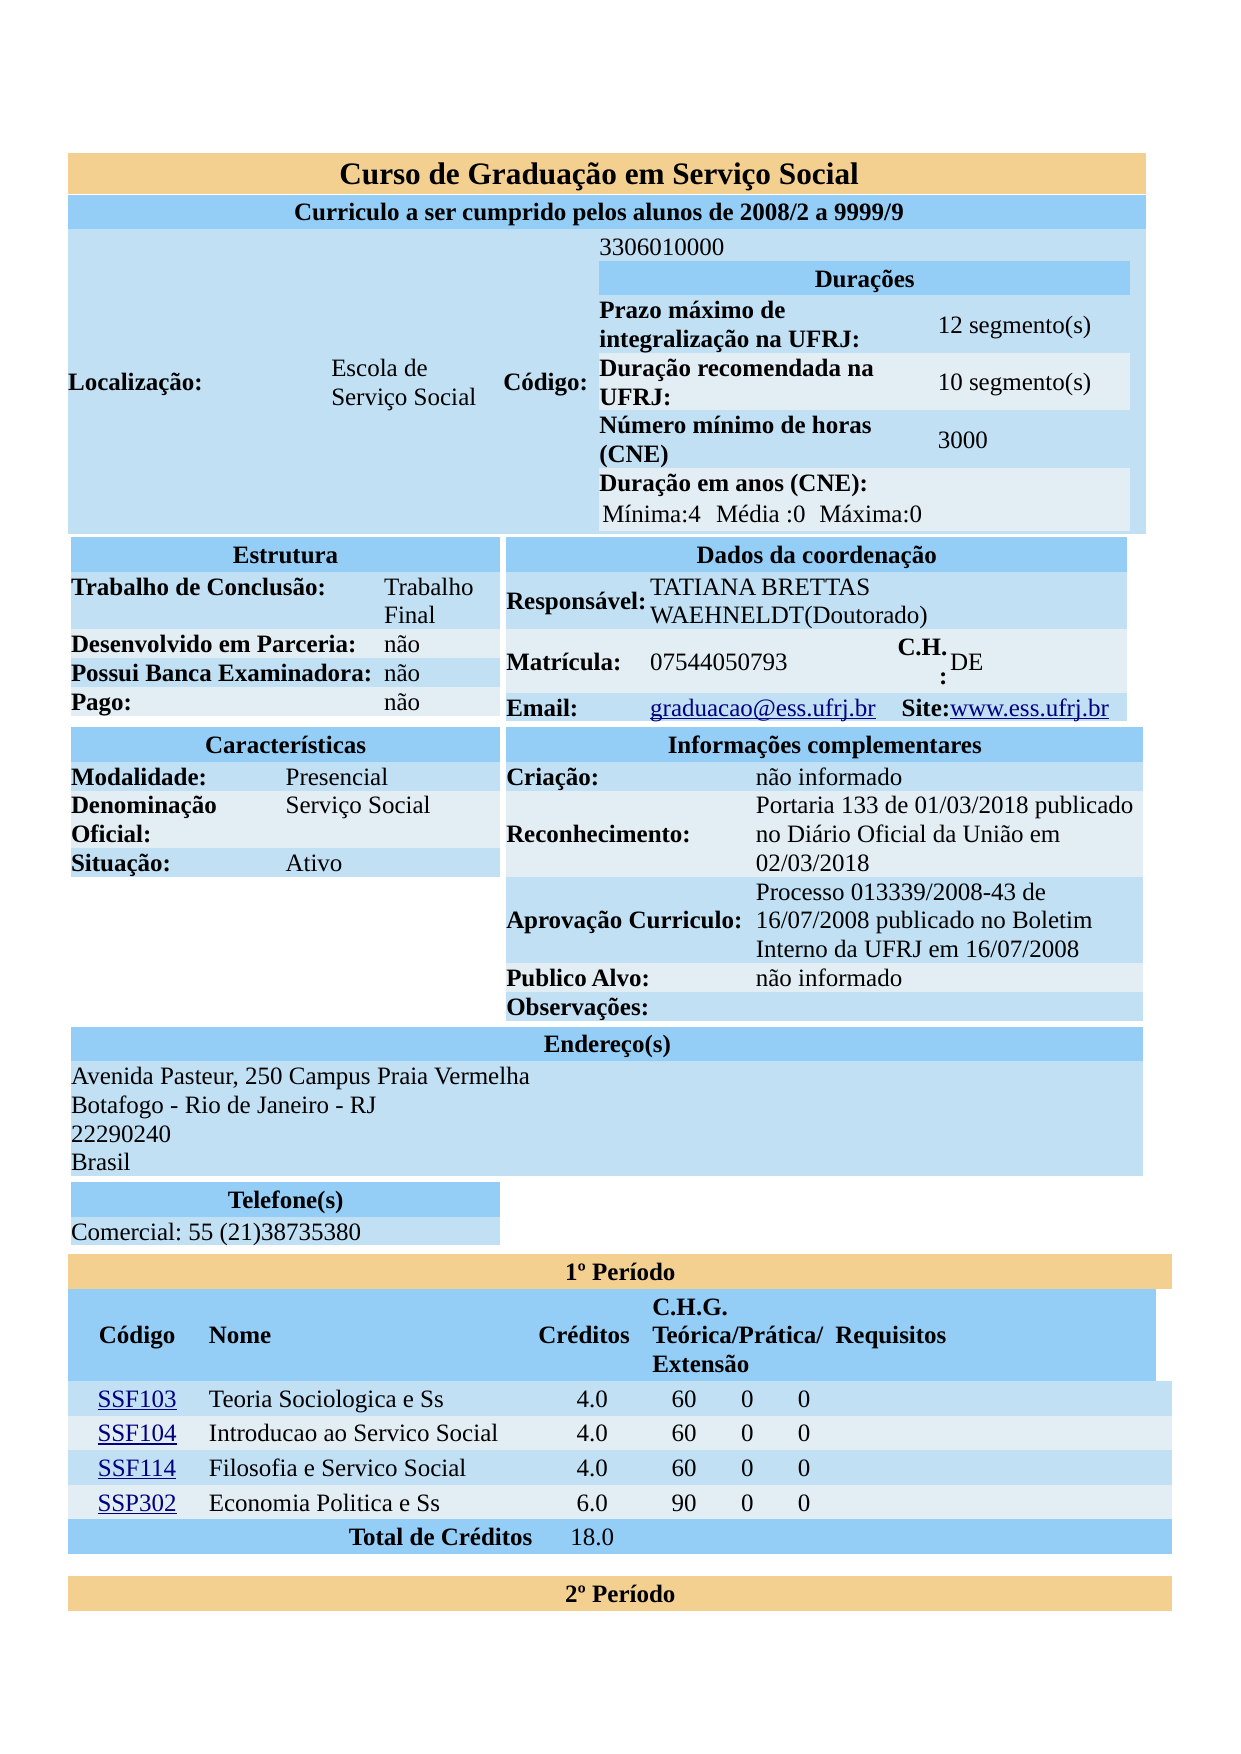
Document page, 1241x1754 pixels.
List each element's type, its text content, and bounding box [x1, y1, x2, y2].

table_cell DE [950, 629, 1127, 693]
table_cell Comercial: [71, 1217, 188, 1245]
table_cell Nome [206, 1289, 535, 1381]
table_cell 07544050793 [650, 629, 889, 693]
table_cell 18.0 [535, 1519, 649, 1554]
table_cell [62, 1571, 1178, 1617]
table_cell [832, 1450, 1156, 1485]
table_header Média :0 [713, 497, 816, 531]
table_cell 4.0 [535, 1381, 649, 1416]
table_cell 90 [649, 1485, 719, 1519]
table_cell Pago: [71, 687, 384, 716]
table_cell Serviço Social [285, 791, 500, 848]
table_header Máxima:0 [816, 497, 938, 531]
table_cell Observações: [506, 992, 756, 1021]
table_cell 55 (21)38735380 [188, 1217, 500, 1245]
table_cell [503, 534, 1130, 724]
table_header [1130, 153, 1146, 194]
table_header Durações [599, 261, 1130, 295]
table_cell [68, 1179, 503, 1248]
table_cell Publico Alvo: [506, 963, 756, 992]
table_cell [503, 724, 1146, 1024]
table_cell Desenvolvido em Parceria: [71, 629, 384, 658]
table_cell [1156, 1485, 1172, 1519]
table_cell [1156, 1289, 1172, 1381]
table_cell Código: [503, 229, 599, 534]
table_cell 0 [775, 1416, 832, 1450]
table_cell C.H.: [889, 629, 950, 693]
table_cell Código [68, 1289, 206, 1381]
table_cell 0 [775, 1485, 832, 1519]
table_cell 60 [649, 1450, 719, 1485]
table_cell Trabalho de Conclusão: [71, 572, 384, 629]
table_cell [503, 1179, 1146, 1248]
table_cell [1156, 1416, 1172, 1450]
table_cell [68, 1024, 1146, 1179]
table_cell Teoria Sociologica e Ss [206, 1381, 535, 1416]
table_cell [62, 1560, 1178, 1571]
table_cell [1156, 1381, 1172, 1416]
table_cell Duração em anos (CNE): [599, 468, 938, 497]
table_cell Introducao ao Servico Social [206, 1416, 535, 1450]
table_cell Requisitos [832, 1289, 1156, 1381]
table_cell SSF104 [68, 1416, 206, 1450]
table_header Características [71, 727, 500, 762]
table_header Telefone(s) [71, 1182, 500, 1217]
table_cell Escola de Serviço Social [331, 229, 503, 534]
table_cell Prazo máximo de integralização na UFRJ: [599, 295, 938, 353]
table_cell Presencial [285, 762, 500, 791]
table_header Estrutura [71, 537, 500, 572]
table_cell 0 [775, 1450, 832, 1485]
table_cell www.ess.ufrj.br [950, 693, 1127, 721]
table_cell [832, 1485, 1156, 1519]
table_header 1º Período [68, 1254, 1172, 1289]
table_cell Site: [889, 693, 950, 721]
table_cell SSF103 [68, 1381, 206, 1416]
table_cell [1130, 195, 1146, 229]
table_cell Número mínimo de horas (CNE) [599, 410, 938, 468]
table_cell C.H.G. Teórica/Prática/Extensão [649, 1289, 832, 1381]
table_header Endereço(s) [71, 1027, 1143, 1061]
table_cell [1130, 229, 1146, 534]
table_cell Filosofia e Servico Social [206, 1450, 535, 1485]
table_cell 0 [775, 1381, 832, 1416]
table_cell Portaria 133 de 01/03/2018 publicado no Diário Oficial da União em 02/03/2018 [756, 791, 1143, 877]
table_cell [649, 1519, 1156, 1554]
table_cell Reconhecimento: [506, 791, 756, 877]
table_header 2º Período [68, 1576, 1172, 1611]
table_cell Curriculo a ser cumprido pelos alunos de 2008/2 a 9999/9 [68, 195, 1130, 229]
table_cell Ativo [285, 848, 500, 877]
table_cell 3306010000 [599, 229, 1130, 261]
table_cell Total de Créditos [68, 1519, 535, 1554]
table_cell 0 [719, 1381, 775, 1416]
table_cell Economia Politica e Ss [206, 1485, 535, 1519]
table_cell 0 [719, 1450, 775, 1485]
table_cell Responsável: [506, 572, 650, 629]
table_cell 3000 [938, 410, 1130, 468]
table_cell 12 segmento(s) [938, 295, 1130, 353]
table_cell [1156, 1519, 1172, 1554]
table_cell 60 [649, 1381, 719, 1416]
table_cell graduacao@ess.ufrj.br [650, 693, 889, 721]
table_cell Denominação Oficial: [71, 791, 285, 848]
table_header Dados da coordenação [506, 537, 1127, 572]
table_cell [756, 992, 1143, 1021]
table_cell Duração recomendada na UFRJ: [599, 353, 938, 410]
table_cell não [384, 687, 500, 716]
table_header [65, 1574, 1175, 1614]
table_cell não informado [756, 762, 1143, 791]
table_cell 60 [649, 1416, 719, 1450]
table_cell 4.0 [535, 1416, 649, 1450]
table_cell SSP302 [68, 1485, 206, 1519]
table_cell [832, 1416, 1156, 1450]
table_cell SSF114 [68, 1450, 206, 1485]
table_cell Situação: [71, 848, 285, 877]
table_cell TATIANA BRETTAS WAEHNELDT(Doutorado) [650, 572, 1127, 629]
table_cell [938, 468, 1130, 531]
table_header Mínima:4 [599, 497, 713, 531]
table_cell 4.0 [535, 1450, 649, 1485]
table_header [62, 147, 1178, 1560]
table_cell 6.0 [535, 1485, 649, 1519]
table_cell não [384, 629, 500, 658]
table_cell Avenida Pasteur, 250 Campus Praia Vermelha Botafogo - Rio de Janeiro - RJ 22290240 Brasil [71, 1061, 1143, 1176]
table_cell [1156, 1450, 1172, 1485]
table_cell [832, 1381, 1156, 1416]
table_cell Modalidade: [71, 762, 285, 791]
table_cell Créditos [535, 1289, 649, 1381]
table_cell [68, 724, 503, 1024]
table_header Curso de Graduação em Serviço Social [68, 153, 1130, 194]
table_cell não [384, 658, 500, 687]
table_cell Trabalho Final [384, 572, 500, 629]
table_cell não informado [756, 963, 1143, 992]
table_cell Localização: [68, 229, 331, 534]
table_header [65, 1251, 1175, 1557]
table_header Informações complementares [506, 727, 1143, 762]
table_cell Criação: [506, 762, 756, 791]
table_cell 0 [719, 1416, 775, 1450]
table_header [65, 150, 1149, 1251]
table_cell 0 [719, 1485, 775, 1519]
table_cell Aprovação Curriculo: [506, 877, 756, 963]
table_cell Email: [506, 693, 650, 721]
table_cell Processo 013339/2008-43 de 16/07/2008 publicado no Boletim Interno da UFRJ em 16/07/2008 [756, 877, 1143, 963]
table_cell [1130, 534, 1146, 724]
table_cell Possui Banca Examinadora: [71, 658, 384, 687]
table_cell [68, 534, 503, 724]
table_cell Matrícula: [506, 629, 650, 693]
table_cell 10 segmento(s) [938, 353, 1130, 410]
